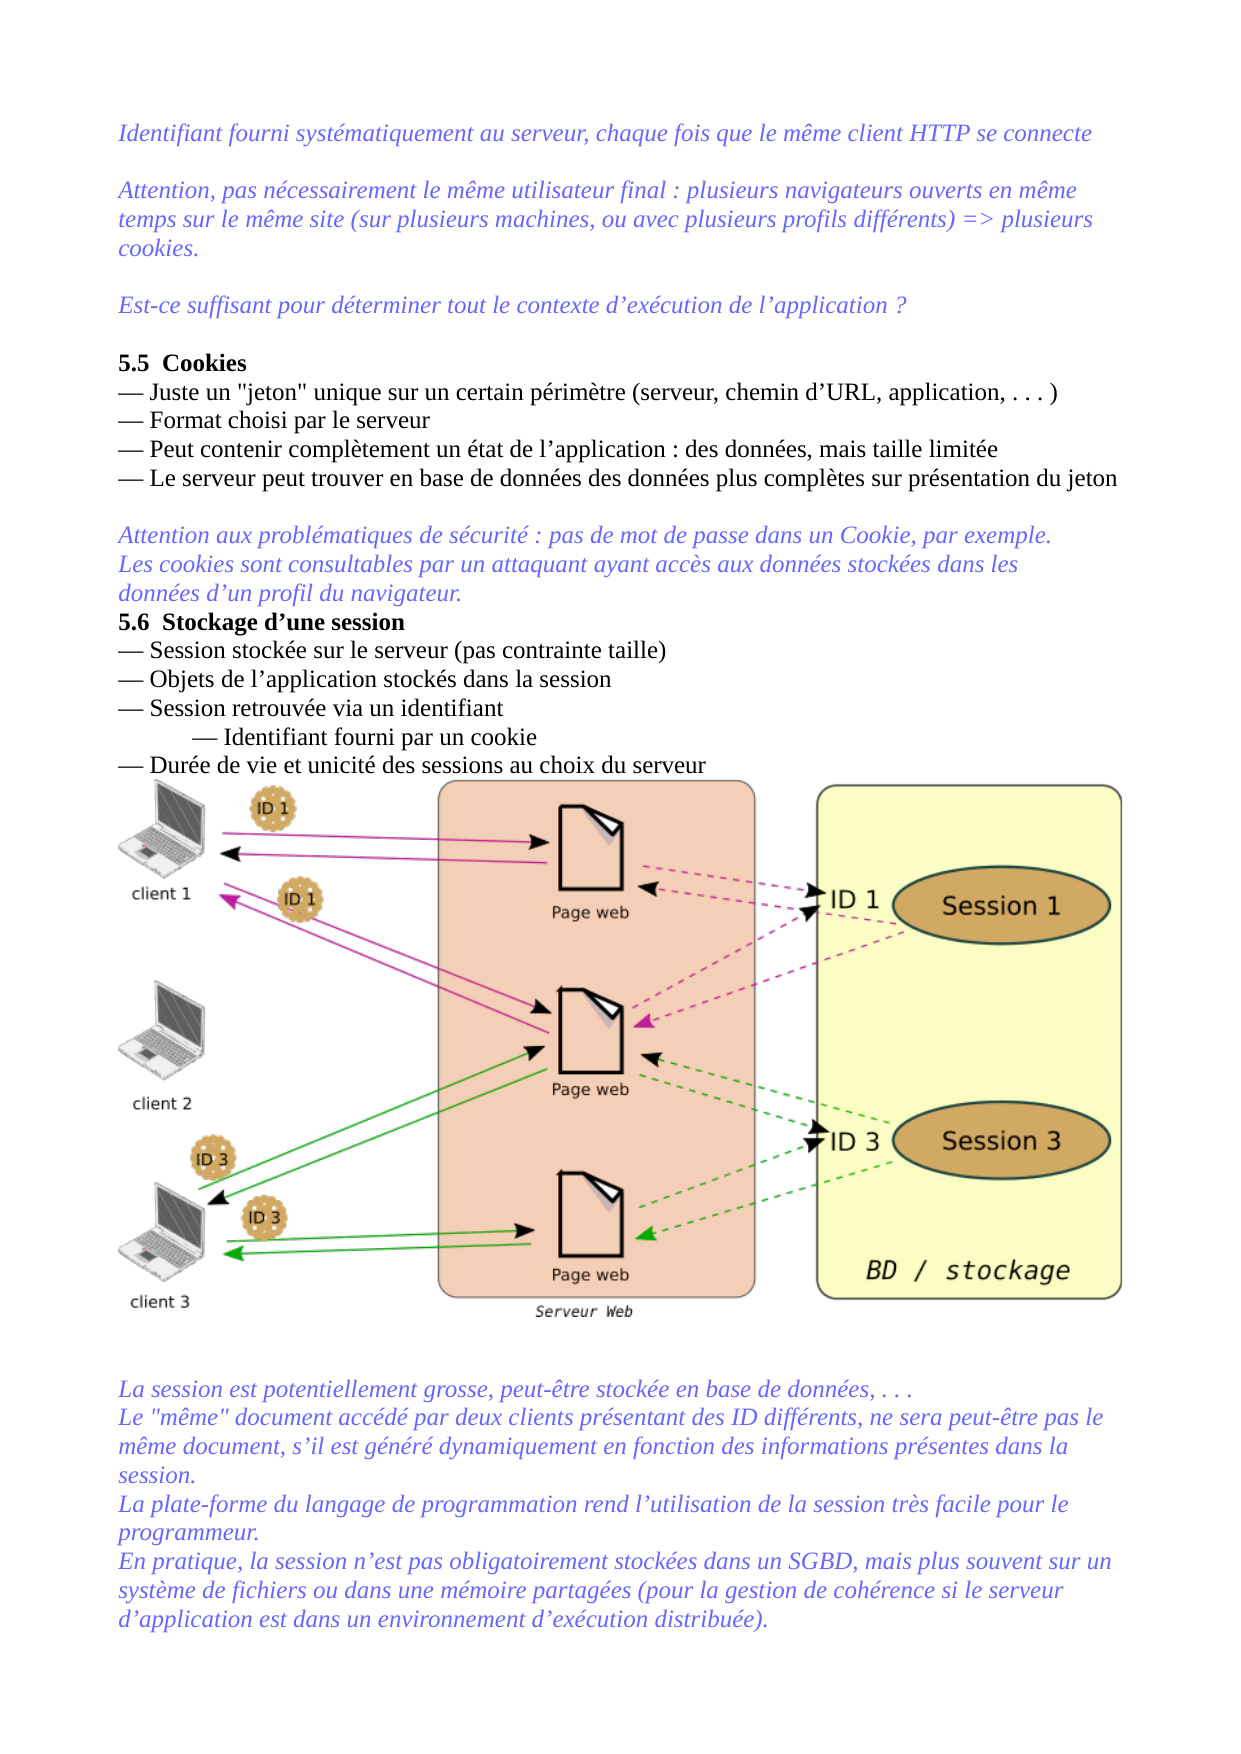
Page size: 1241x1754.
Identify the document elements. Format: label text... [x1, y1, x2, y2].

picture [118, 779, 1123, 1317]
text — Le serveur peut trouver en base de données des données plus complètes sur présentation du jeton [118, 463, 1122, 492]
text — Format choisi par le serveur [118, 406, 1122, 434]
text Les cookies sont consultables par un attaquant ayant accès aux données stockées dans les [118, 549, 1122, 578]
text En pratique, la session n’est pas obligatoirement stockées dans un SGBD, mais plus souvent sur un système de fichiers ou dans une mémoire partagées (pour la gestion de cohérence si le serveur d’application est dans un environnement d’exécution distribuée). [118, 1546, 1122, 1632]
text — Durée de vie et unicité des sessions au choix du serveur [118, 751, 1122, 779]
text Le "même" document accédé par deux clients présentant des ID différents, ne sera peut-être pas le même document, s’il est généré dynamiquement en fonction des informations présentes dans la session. [118, 1402, 1122, 1489]
text Est-ce suffisant pour déterminer tout le contexte d’exécution de l’application ? [118, 291, 1122, 319]
text Identifiant fourni systématiquement au serveur, chaque fois que le même client HTTP se connecte [118, 118, 1122, 147]
text — Identifiant fourni par un cookie [118, 722, 1122, 751]
text 5.5 Cookies [118, 348, 1122, 377]
text Attention, pas nécessairement le même utilisateur final : plusieurs navigateurs ouverts en même temps sur le même site (sur plusieurs machines, ou avec plusieurs profils différents) => plusieurs cookies. [118, 176, 1122, 262]
text — Objets de l’application stockés dans la session [118, 664, 1122, 693]
text 5.6 Stockage d’une session [118, 607, 1122, 636]
text La session est potentiellement grosse, peut-être stockée en base de données, . . . [118, 1374, 1122, 1402]
text Attention aux problématiques de sécurité : pas de mot de passe dans un Cookie, par exemple. [118, 521, 1122, 549]
text — Peut contenir complètement un état de l’application : des données, mais taille limitée [118, 434, 1122, 463]
text — Session stockée sur le serveur (pas contrainte taille) [118, 636, 1122, 664]
text — Juste un "jeton" unique sur un certain périmètre (serveur, chemin d’URL, application, . . . ) [118, 377, 1122, 406]
text données d’un profil du navigateur. [118, 578, 1122, 607]
text La plate-forme du langage de programmation rend l’utilisation de la session très facile pour le programmeur. [118, 1489, 1122, 1546]
text — Session retrouvée via un identifiant [118, 693, 1122, 722]
